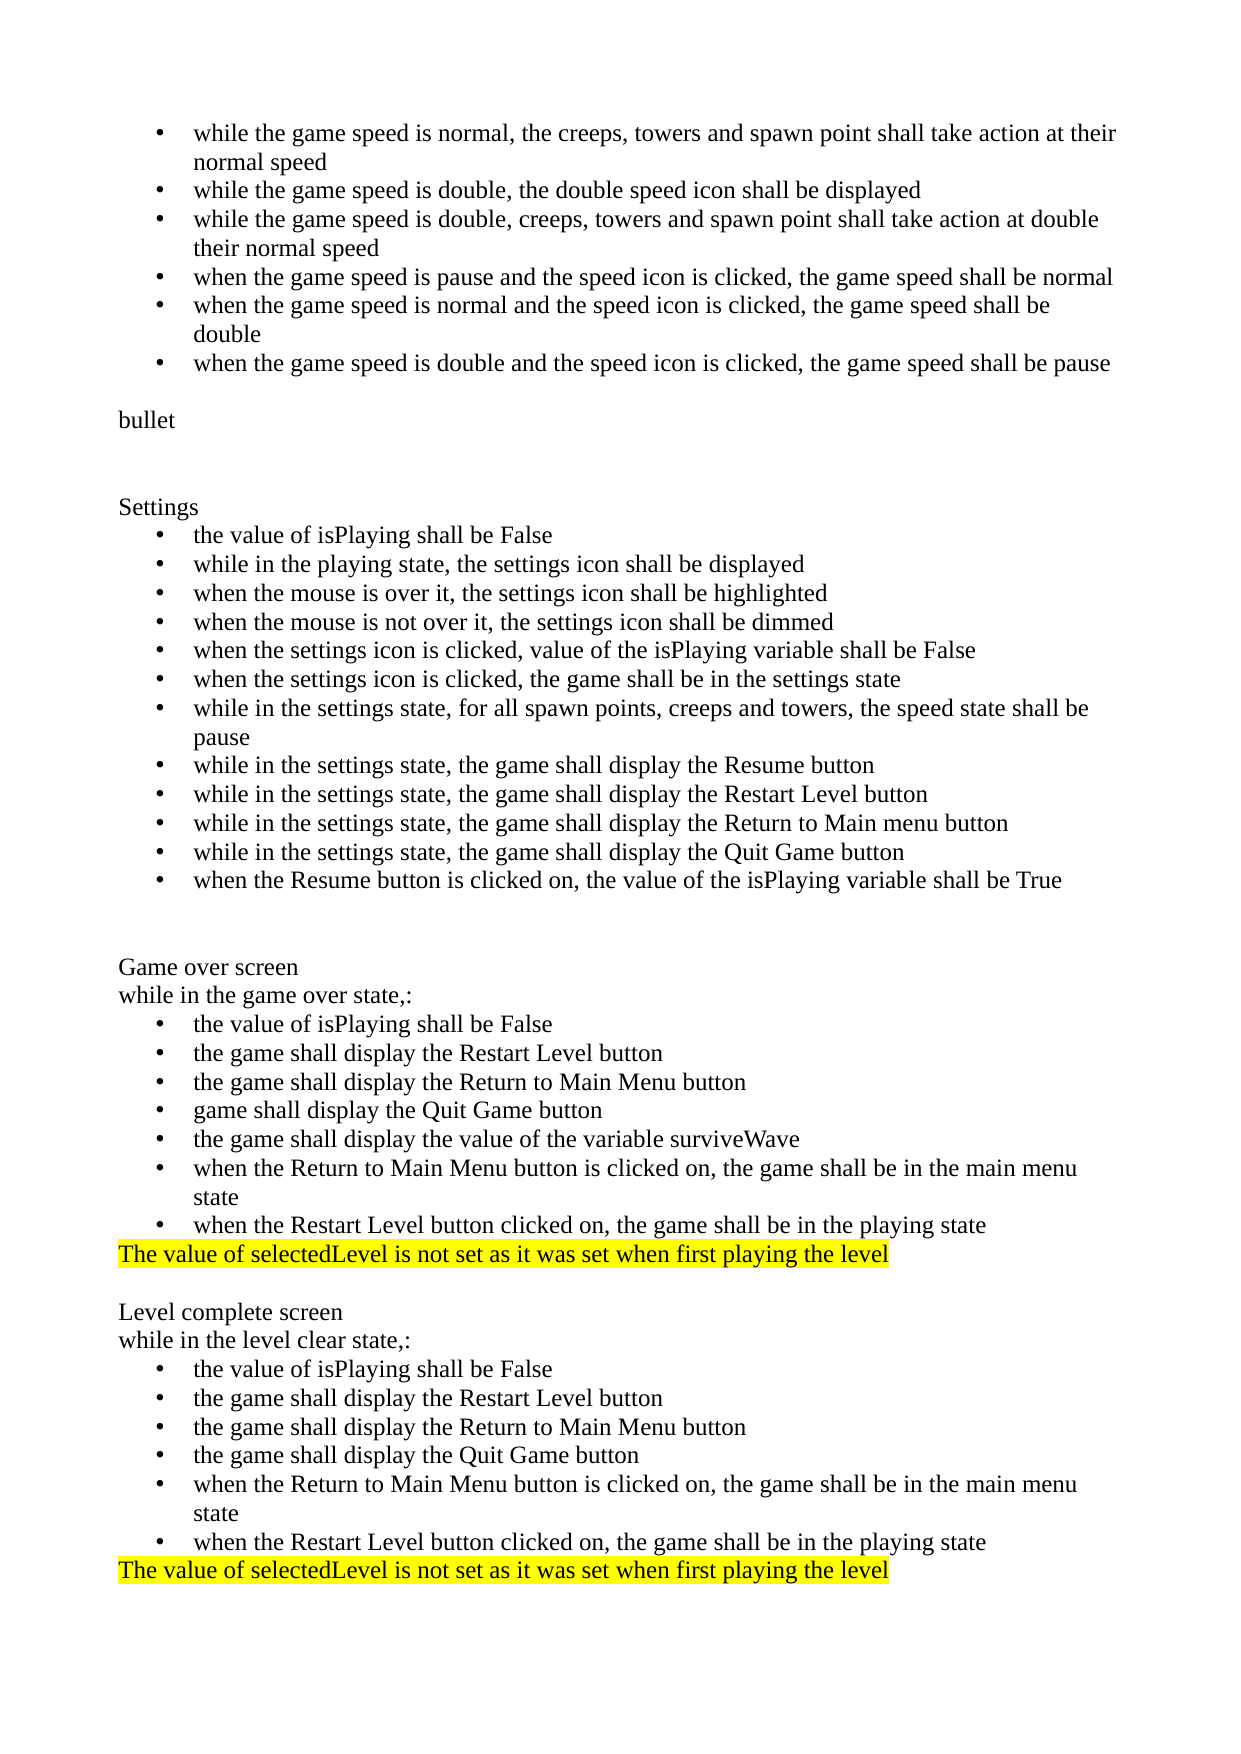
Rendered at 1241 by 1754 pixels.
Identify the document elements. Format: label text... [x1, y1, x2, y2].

list the value of isPlaying shall be False [156, 1009, 1122, 1038]
list while in the settings state, for all spawn points, creeps and towers, the speed state shall be pause [156, 693, 1122, 751]
list while in the settings state, the game shall display the Restart Level button [156, 779, 1122, 808]
list when the mouse is over it, the settings icon shall be highlighted [156, 578, 1122, 607]
list the game shall display the Return to Main Menu button [156, 1412, 1122, 1441]
list when the Restart Level button clicked on, the game shall be in the playing state [156, 1211, 1122, 1239]
text The value of selectedLevel is not set as it was set when first playing the level [118, 1239, 1122, 1268]
list while in the settings state, the game shall display the Return to Main menu button [156, 808, 1122, 837]
list the game shall display the Quit Game button [156, 1441, 1122, 1469]
list the game shall display the Restart Level button [156, 1383, 1122, 1412]
list while the game speed is double, the double speed icon shall be displayed [156, 176, 1122, 204]
list the game shall display the value of the variable surviveWave [156, 1124, 1122, 1153]
list when the settings icon is clicked, the game shall be in the settings state [156, 664, 1122, 693]
list while the game speed is normal, the creeps, towers and spawn point shall take action at their normal speed [156, 118, 1122, 176]
list the game shall display the Restart Level button [156, 1038, 1122, 1067]
list when the mouse is not over it, the settings icon shall be dimmed [156, 607, 1122, 636]
list while in the settings state, the game shall display the Quit Game button [156, 837, 1122, 866]
list while in the settings state, the game shall display the Resume button [156, 751, 1122, 779]
list game shall display the Quit Game button [156, 1096, 1122, 1124]
text while in the level clear state,: [118, 1326, 1122, 1354]
list when the Resume button is clicked on, the value of the isPlaying variable shall be True [156, 866, 1122, 894]
list the game shall display the Return to Main Menu button [156, 1067, 1122, 1096]
text The value of selectedLevel is not set as it was set when first playing the level [118, 1556, 1122, 1584]
list while the game speed is double, creeps, towers and spawn point shall take action at double their normal speed [156, 204, 1122, 262]
list when the Return to Main Menu button is clicked on, the game shall be in the main menu state [156, 1153, 1122, 1211]
list while in the playing state, the settings icon shall be displayed [156, 549, 1122, 578]
text while in the game over state,: [118, 981, 1122, 1009]
text bullet [118, 406, 1122, 434]
list when the game speed is double and the speed icon is clicked, the game speed shall be pause [156, 348, 1122, 377]
list when the game speed is pause and the speed icon is clicked, the game speed shall be normal [156, 262, 1122, 291]
list the value of isPlaying shall be False [156, 521, 1122, 549]
text Level complete screen [118, 1297, 1122, 1326]
list when the game speed is normal and the speed icon is clicked, the game speed shall be double [156, 291, 1122, 348]
list when the settings icon is clicked, value of the isPlaying variable shall be False [156, 636, 1122, 664]
list when the Restart Level button clicked on, the game shall be in the playing state [156, 1527, 1122, 1556]
list the value of isPlaying shall be False [156, 1354, 1122, 1383]
text Settings [118, 492, 1122, 521]
text Game over screen [118, 952, 1122, 981]
list when the Return to Main Menu button is clicked on, the game shall be in the main menu state [156, 1469, 1122, 1527]
